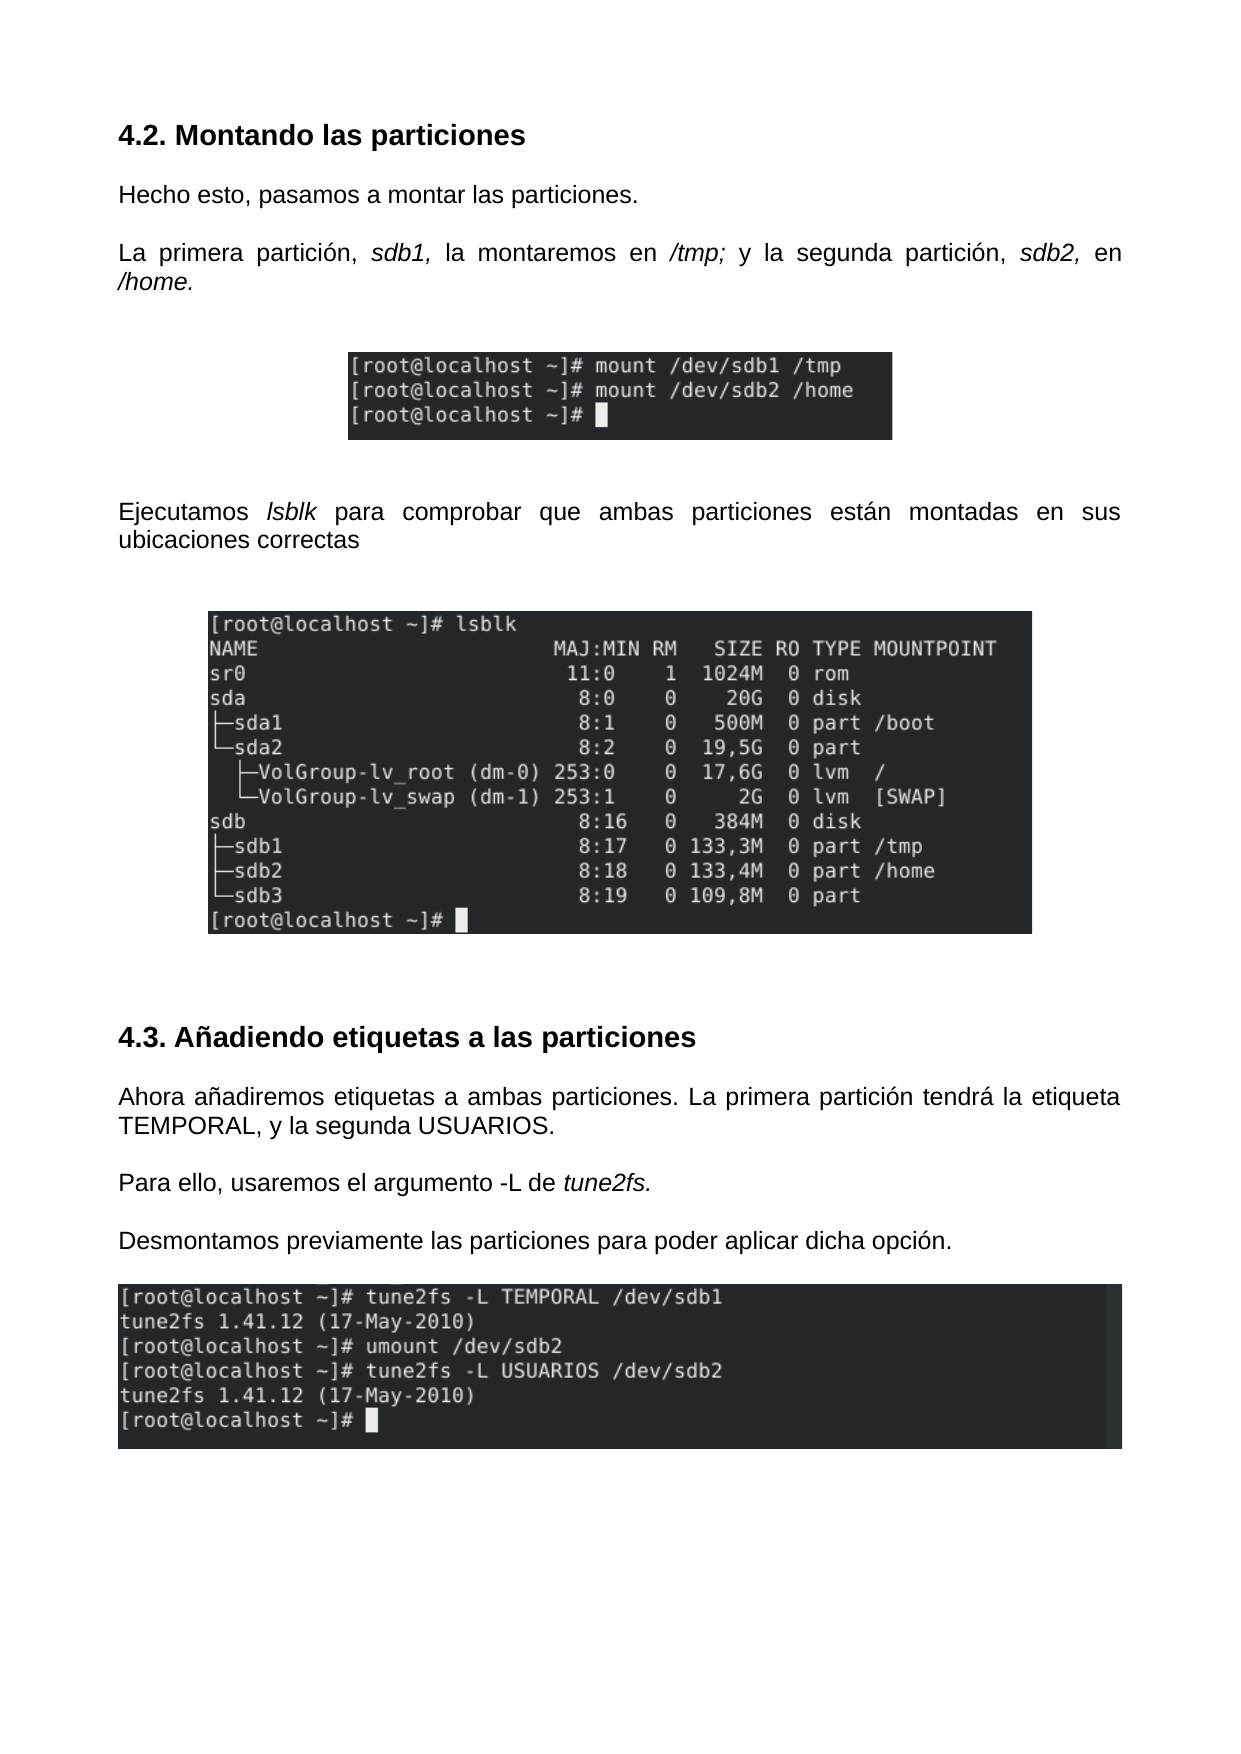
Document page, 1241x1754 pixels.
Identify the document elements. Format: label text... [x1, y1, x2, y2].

text Desmontamos previamente las particiones para poder aplicar dicha opción. [118, 1226, 1122, 1254]
text Ejecutamos lsblk para comprobar que ambas particiones están montadas en sus ubicaciones correctas [118, 497, 1122, 554]
text Para ello, usaremos el argumento -L de tune2fs. [118, 1168, 1122, 1197]
text 4.3. Añadiendo etiquetas a las particiones [118, 1020, 1122, 1053]
picture [118, 1284, 1123, 1449]
picture [348, 352, 893, 440]
picture [208, 611, 1033, 934]
text 4.2. Montando las particiones [118, 118, 1122, 152]
text La primera partición, sdb1, la montaremos en /tmp; y la segunda partición, sdb2, en /home. [118, 238, 1122, 295]
text Ahora añadiremos etiquetas a ambas particiones. La primera partición tendrá la etiqueta TEMPORAL, y la segunda USUARIOS. [118, 1082, 1122, 1139]
text Hecho esto, pasamos a montar las particiones. [118, 180, 1122, 209]
